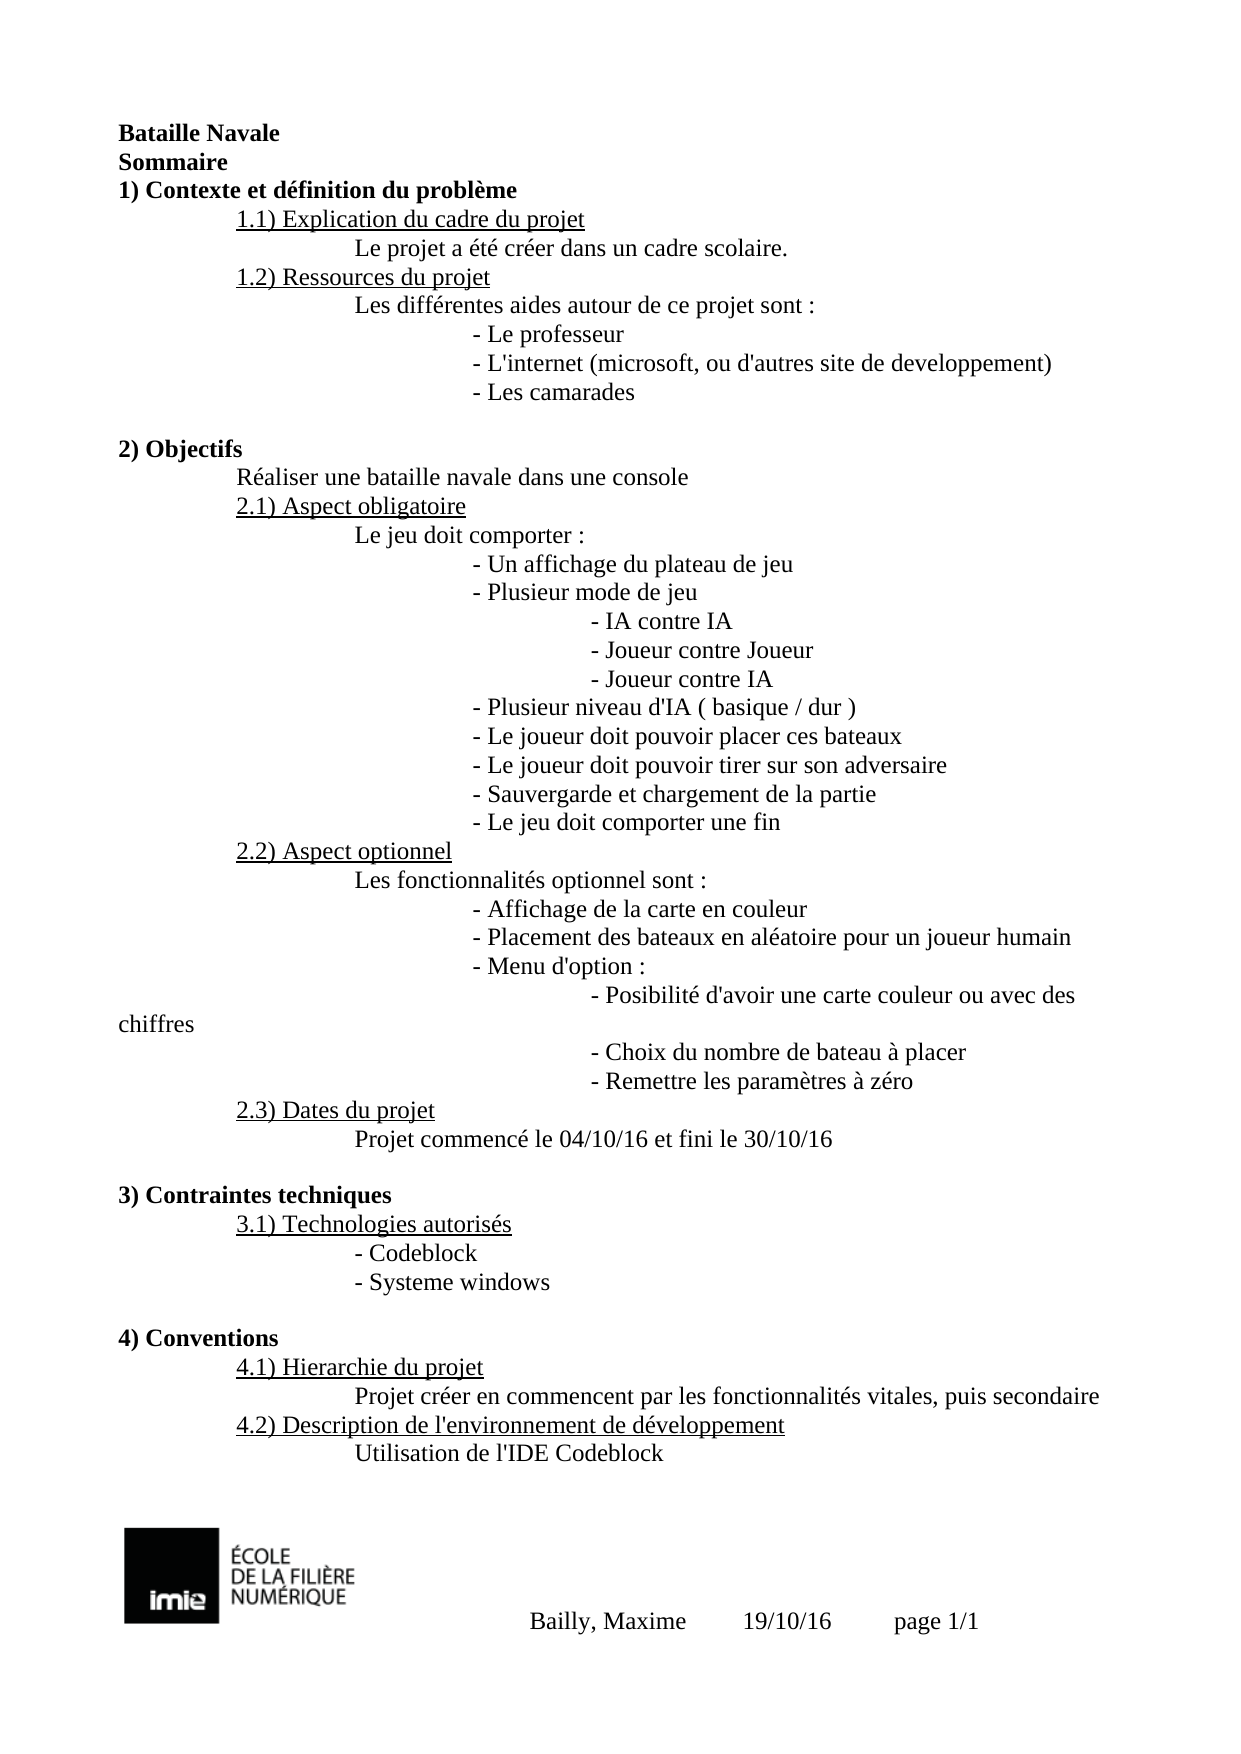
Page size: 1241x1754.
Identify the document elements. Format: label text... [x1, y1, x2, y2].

text 3) Contraintes techniques [118, 1180, 1122, 1209]
text - Affichage de la carte en couleur [118, 894, 1122, 922]
text 4.2) Description de l'environnement de développement [118, 1410, 1122, 1438]
text - Codeblock [118, 1238, 1122, 1267]
text 4.1) Hierarchie du projet [118, 1352, 1122, 1381]
text 2) Objectifs [118, 434, 1122, 462]
text - Plusieur mode de jeu [118, 577, 1122, 606]
text - Placement des bateaux en aléatoire pour un joueur humain [118, 922, 1122, 951]
text Sommaire [118, 147, 1122, 176]
text - Systeme windows [118, 1267, 1122, 1295]
text - Joueur contre IA [118, 664, 1122, 692]
text - Posibilité d'avoir une carte couleur ou avec des chiffres [118, 980, 1122, 1037]
text 4) Conventions [118, 1323, 1122, 1352]
text - Plusieur niveau d'IA ( basique / dur ) [118, 692, 1122, 721]
text 2.3) Dates du projet [118, 1095, 1122, 1124]
text Les différentes aides autour de ce projet sont : [118, 291, 1122, 319]
text Réaliser une bataille navale dans une console [118, 462, 1122, 491]
text - Le joueur doit pouvoir placer ces bateaux [118, 721, 1122, 750]
text - Le joueur doit pouvoir tirer sur son adversaire [118, 750, 1122, 779]
text - Menu d'option : [118, 951, 1122, 980]
text - IA contre IA [118, 606, 1122, 635]
text - Joueur contre Joueur [118, 635, 1122, 664]
text - Les camarades [118, 377, 1122, 406]
text 1.2) Ressources du projet [118, 262, 1122, 291]
text 2.2) Aspect optionnel [118, 836, 1122, 865]
text Le jeu doit comporter : [118, 520, 1122, 549]
text - Le jeu doit comporter une fin [118, 807, 1122, 836]
text Projet commencé le 04/10/16 et fini le 30/10/16 [118, 1124, 1122, 1152]
text 1) Contexte et définition du problème [118, 176, 1122, 204]
text 2.1) Aspect obligatoire [118, 491, 1122, 520]
text - Le professeur [118, 319, 1122, 348]
text - Un affichage du plateau de jeu [118, 549, 1122, 577]
text Le projet a été créer dans un cadre scolaire. [118, 233, 1122, 262]
text - L'internet (microsoft, ou d'autres site de developpement) [118, 348, 1122, 377]
text Utilisation de l'IDE Codeblock [118, 1438, 1122, 1467]
text 3.1) Technologies autorisés [118, 1209, 1122, 1238]
text Bailly, Maxime 19/10/16 page 1/1 [118, 1523, 1122, 1635]
text 1.1) Explication du cadre du projet [118, 204, 1122, 233]
text Projet créer en commencent par les fonctionnalités vitales, puis secondaire [118, 1381, 1122, 1410]
text - Remettre les paramètres à zéro [118, 1066, 1122, 1095]
text Les fonctionnalités optionnel sont : [118, 865, 1122, 894]
text - Sauvergarde et chargement de la partie [118, 779, 1122, 807]
text - Choix du nombre de bateau à placer [118, 1037, 1122, 1066]
text Bataille Navale [118, 118, 1122, 147]
